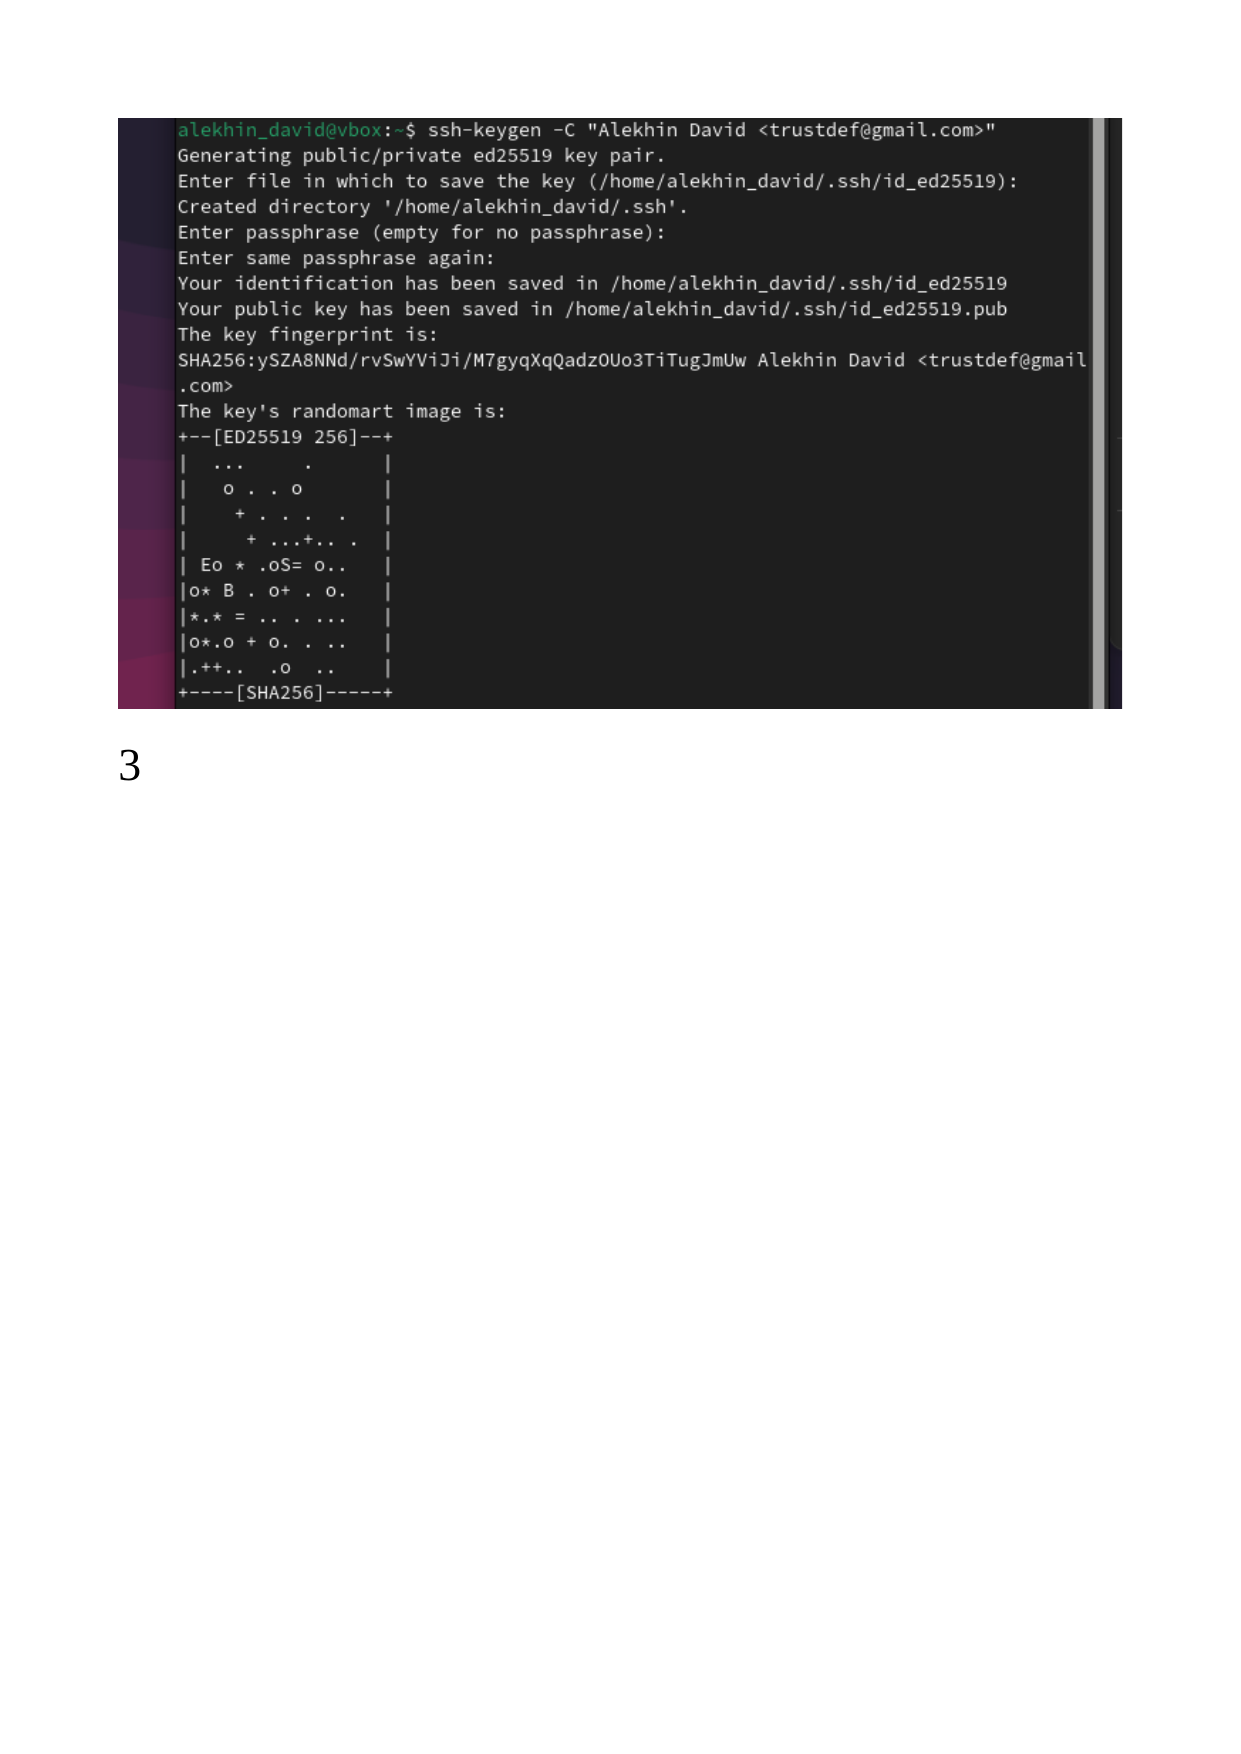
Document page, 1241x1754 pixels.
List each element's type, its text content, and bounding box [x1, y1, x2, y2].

text 3 [118, 738, 1122, 790]
picture [118, 118, 1123, 709]
